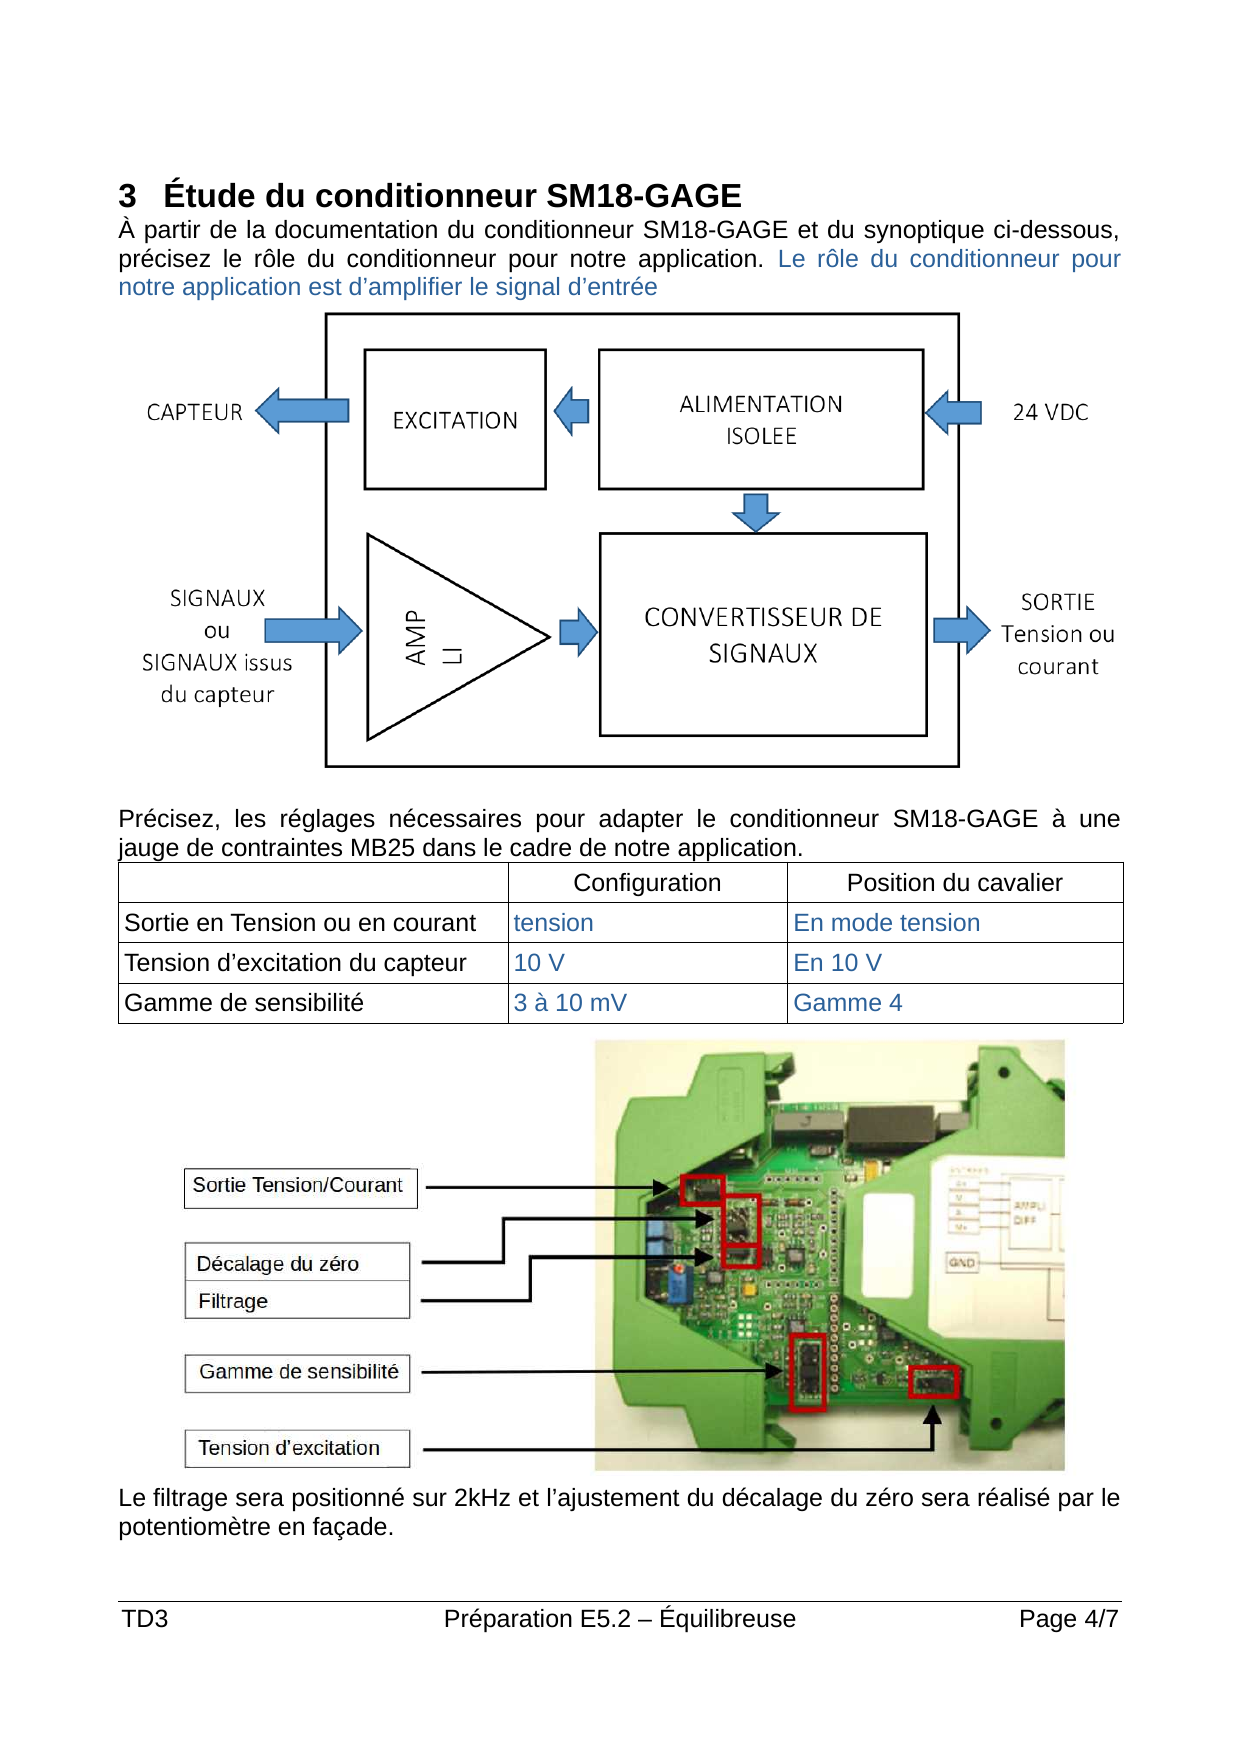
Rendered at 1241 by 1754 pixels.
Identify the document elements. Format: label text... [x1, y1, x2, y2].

table_cell Tension d’excitation du capteur [119, 943, 508, 983]
subtitle Étude du conditionneur SM18-GAGE [118, 176, 1122, 215]
table_header [119, 863, 508, 902]
table_cell 3 à 10 mV [509, 984, 787, 1023]
table_header Position du cavalier [788, 863, 1123, 902]
table_cell En mode tension [788, 903, 1123, 942]
table_cell Gamme de sensibilité [119, 984, 508, 1023]
table_cell 10 V [509, 943, 787, 983]
table_cell Gamme 4 [788, 984, 1123, 1023]
table_cell tension [509, 903, 787, 942]
picture [118, 301, 1123, 776]
text À partir de la documentation du conditionneur SM18-GAGE et du synoptique ci-dessous, précisez le rôle du conditionneur pour notre application. Le rôle du conditionneur pour notre application est d’amplifier le signal d’entrée [118, 215, 1122, 301]
text Précisez, les réglages nécessaires pour adapter le conditionneur SM18-GAGE à une jauge de contraintes MB25 dans le cadre de notre application. [118, 804, 1122, 862]
picture [118, 1035, 1092, 1484]
table_cell Sortie en Tension ou en courant [119, 903, 508, 942]
table_header Configuration [509, 863, 787, 902]
table_cell En 10 V [788, 943, 1123, 983]
text Le filtrage sera positionné sur 2kHz et l’ajustement du décalage du zéro sera réalisé par le potentiomètre en façade. [118, 1024, 1122, 1541]
